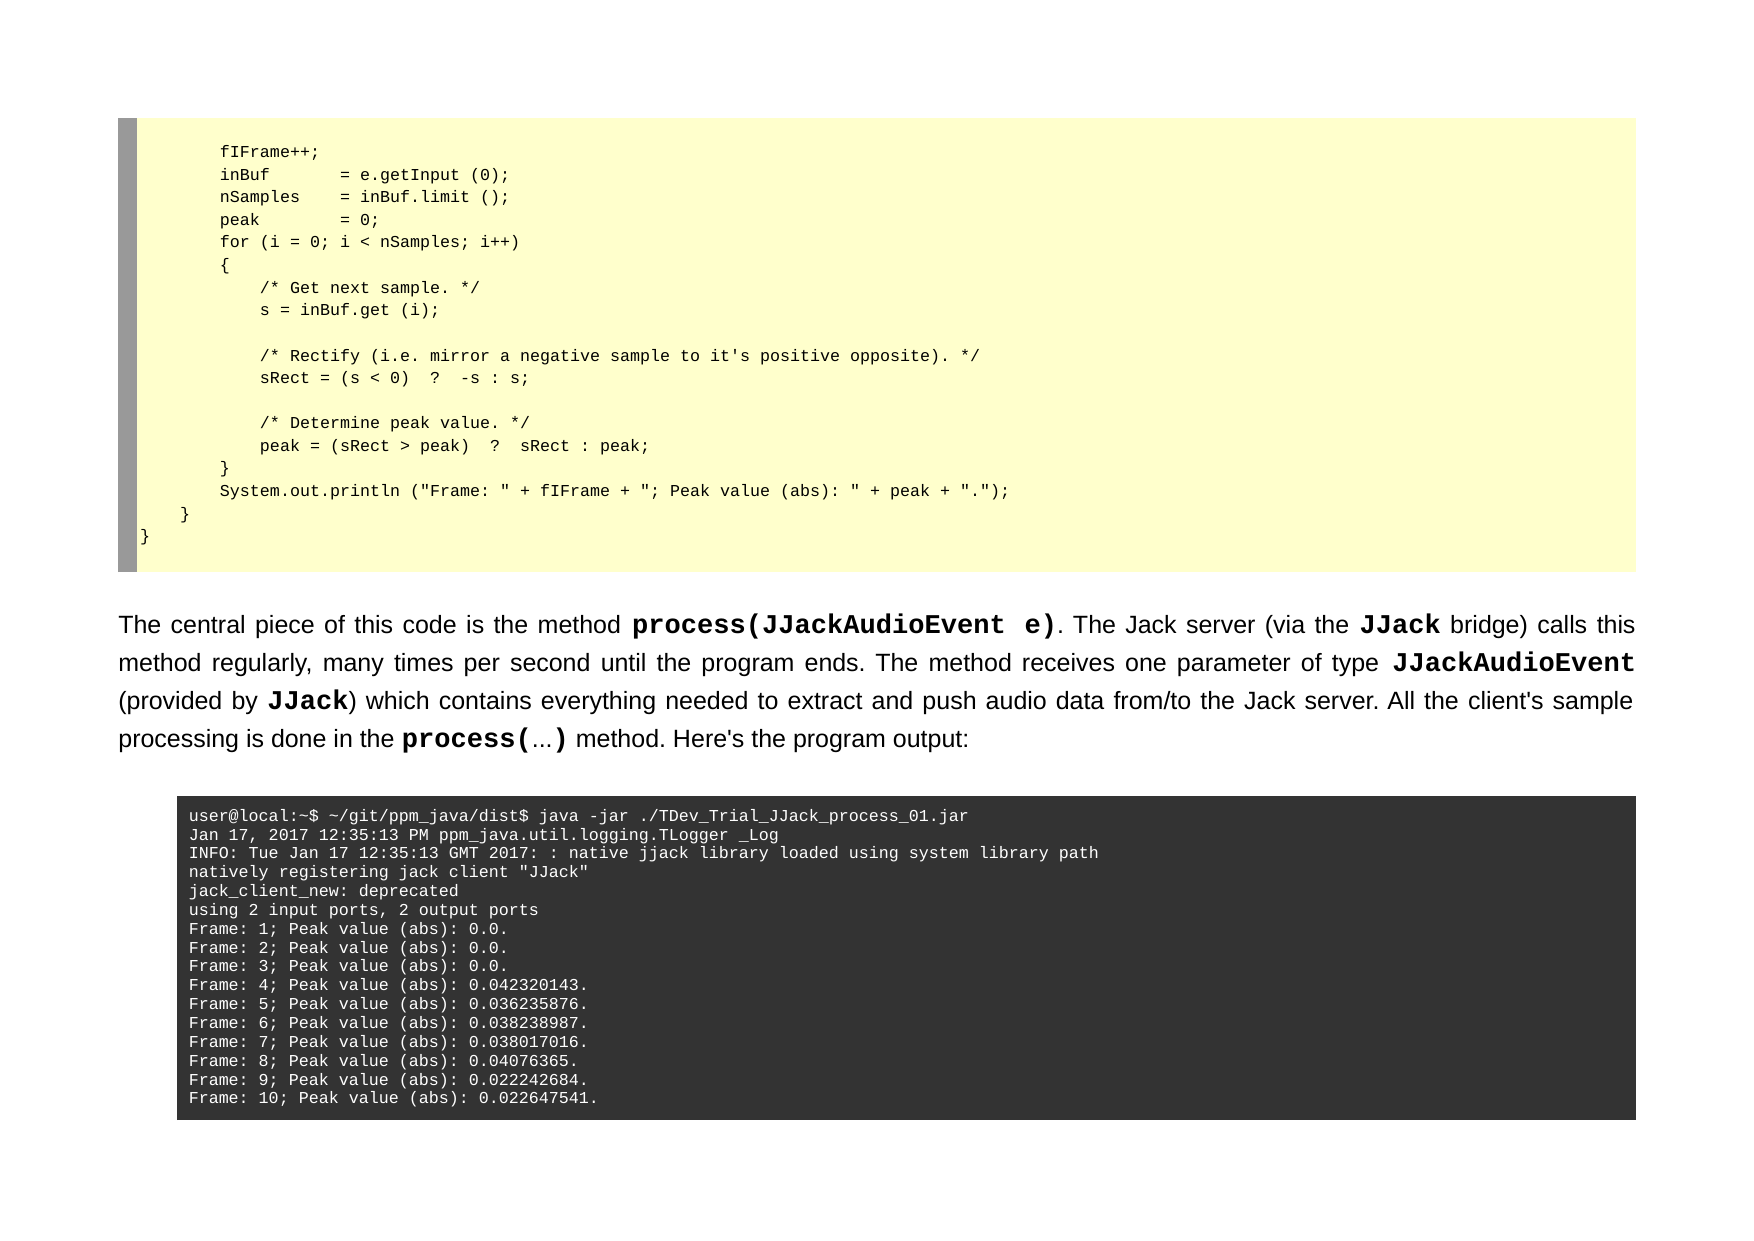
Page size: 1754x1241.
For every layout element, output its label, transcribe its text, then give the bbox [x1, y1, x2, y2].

text Jan 17, 2017 12:35:13 PM ppm_java.util.logging.TLogger _Log [186, 815, 1627, 834]
list /* Determine peak value. */ [137, 412, 1636, 434]
text Frame: 3; Peak value (abs): 0.0. [186, 947, 1627, 966]
list /* Get next sample. */ [137, 276, 1636, 298]
text Frame: 9; Peak value (abs): 0.022242684. [186, 1060, 1627, 1079]
text Frame: 8; Peak value (abs): 0.04076365. [186, 1041, 1627, 1060]
text Frame: 5; Peak value (abs): 0.036235876. [186, 984, 1627, 1003]
text using 2 input ports, 2 output ports [186, 890, 1627, 909]
text Frame: 6; Peak value (abs): 0.038238987. [186, 1003, 1627, 1022]
text Frame: 10; Peak value (abs): 0.022647541. [186, 1079, 1627, 1112]
list peak = (sRect > peak) ? sRect : peak; [137, 434, 1636, 456]
list for (i = 0; i < nSamples; i++) [137, 231, 1636, 253]
text Frame: 2; Peak value (abs): 0.0. [186, 928, 1627, 947]
text Frame: 4; Peak value (abs): 0.042320143. [186, 966, 1627, 984]
list System.out.println ("Frame: " + fIFrame + "; Peak value (abs): " + peak + "."); [137, 480, 1636, 502]
list } [137, 457, 1636, 479]
list nSamples = inBuf.limit (); [137, 186, 1636, 208]
text INFO: Tue Jan 17 12:35:13 GMT 2017: : native jjack library loaded using system library path [186, 834, 1627, 852]
list } [137, 502, 1636, 524]
list inBuf = e.getInput (0); [137, 163, 1636, 185]
list /* Rectify (i.e. mirror a negative sample to it's positive opposite). */ [137, 344, 1636, 366]
list ~/git/ppm_java/dist$ java -jar ./TDev_Trial_JJack_process_01.jar [186, 804, 1627, 815]
list { [137, 254, 1636, 276]
list s = inBuf.get (i); [137, 299, 1636, 321]
list fIFrame++; [137, 141, 1636, 162]
text Frame: 7; Peak value (abs): 0.038017016. [186, 1022, 1627, 1041]
text The central piece of this code is the method process(JJackAudioEvent e). The Jack server (via the JJack bridge) calls this method regularly, many times per second until the program ends. The method receives one parameter of type JJackAudioEvent (provided by JJack) which contains everything needed to extract and push audio data from/to the Jack server. All the client's sample processing is done in the process(...) method. Here's the program output: [118, 611, 1636, 755]
text Frame: 1; Peak value (abs): 0.0. [186, 909, 1627, 928]
list peak = 0; [137, 208, 1636, 230]
list sRect = (s < 0) ? -s : s; [137, 367, 1636, 388]
text jack_client_new: deprecated [186, 871, 1627, 890]
text natively registering jack client "JJack" [186, 852, 1627, 871]
list } [137, 525, 1636, 547]
